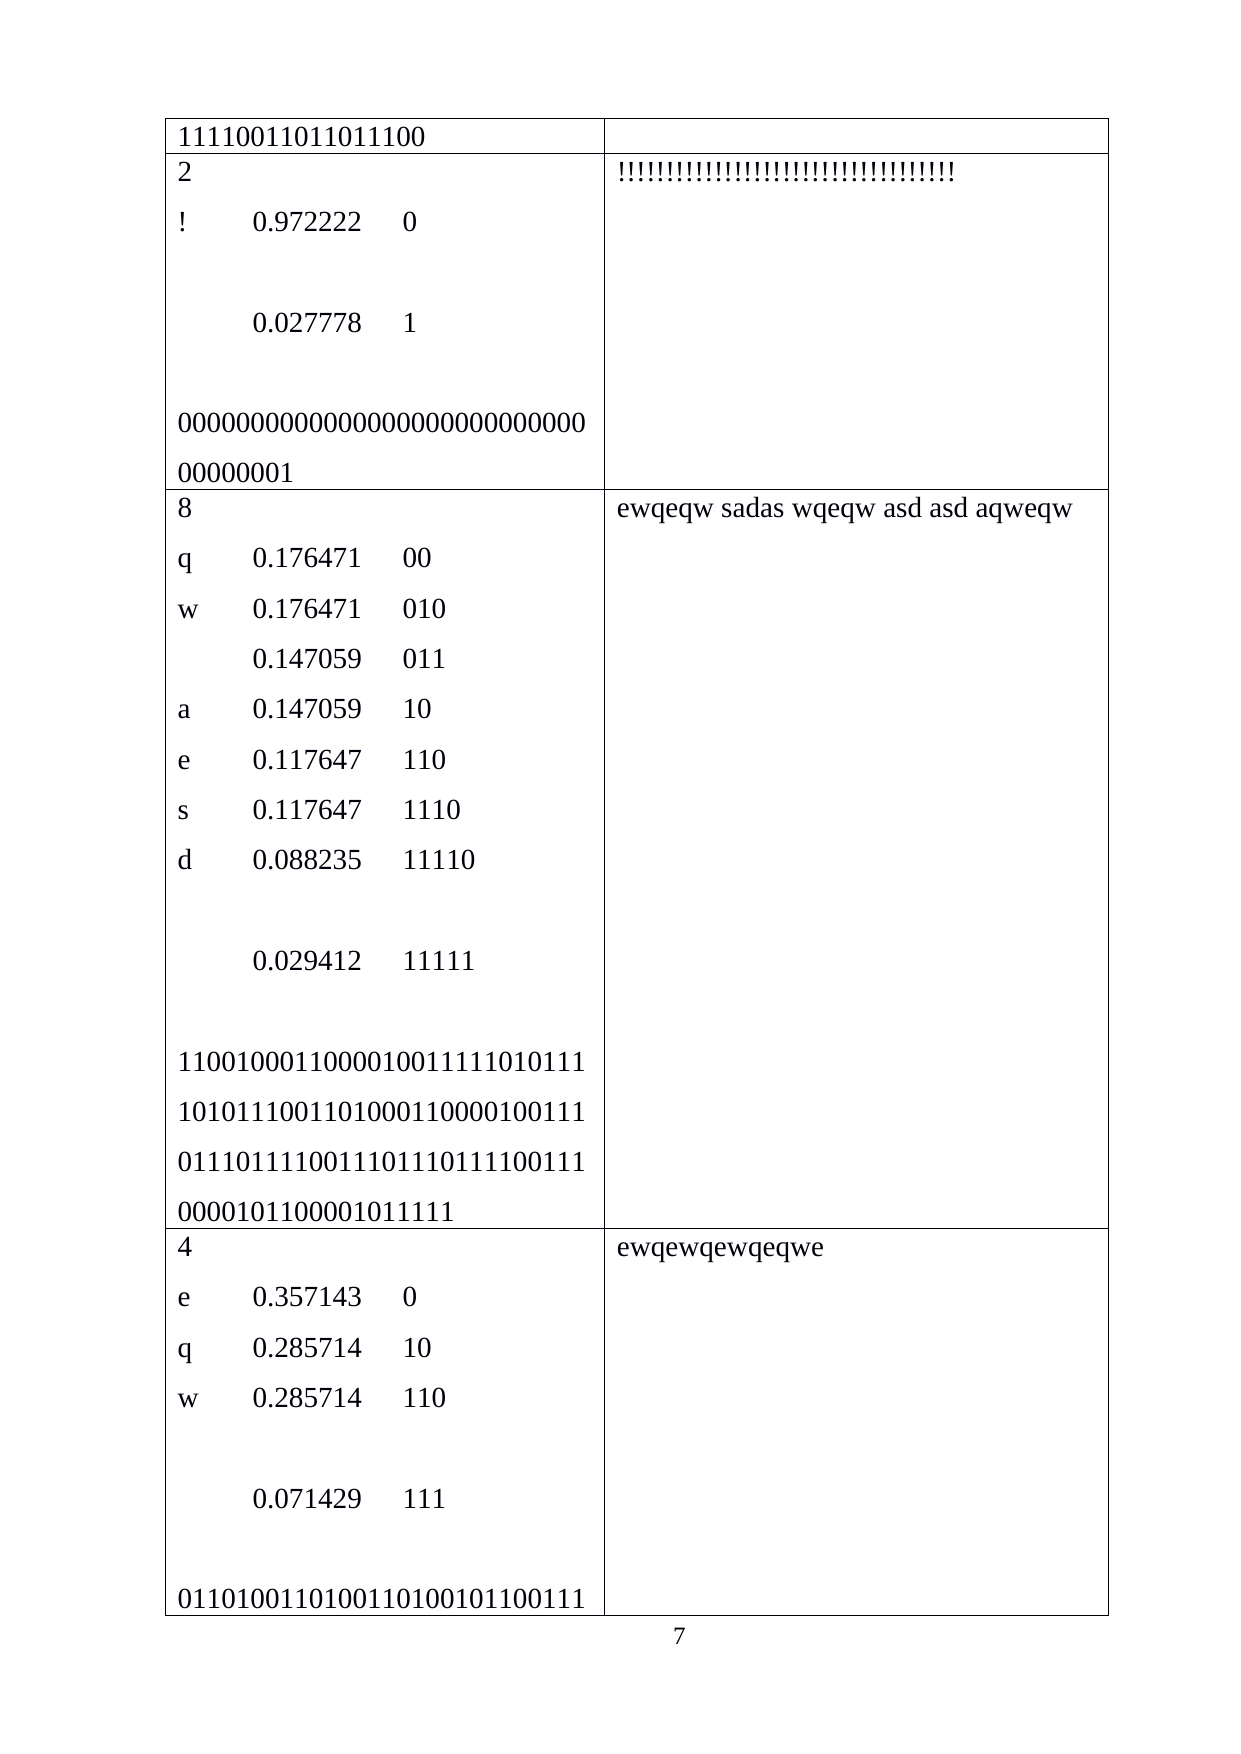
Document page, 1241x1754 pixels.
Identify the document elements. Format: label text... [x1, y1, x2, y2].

table_cell [605, 119, 1108, 153]
table_cell !!!!!!!!!!!!!!!!!!!!!!!!!!!!!!!!!!! [605, 154, 1108, 489]
table_cell ewqeqw sadas wqeqw asd asd aqweqw [605, 490, 1108, 1228]
table_cell 8 q 0.176471 00 w 0.176471 010 0.147059 011 a 0.147059 10 e 0.117647 110 s 0.117647 1110 d 0.088235 11110 0.029412 11111 1100100011000010011111010111101011100110100011000010011101110111100111011101111001110000101100001011111 [166, 490, 604, 1228]
table_cell 2 ! 0.972222 0 0.027778 1 000000000000000000000000000000000001 [166, 154, 604, 489]
table_cell ewqewqewqeqwe [605, 1229, 1108, 1615]
table_cell 11110011011011100 [166, 119, 604, 153]
table_cell 4 e 0.357143 0 q 0.285714 10 w 0.285714 110 0.071429 111 0110100110100110100101100111 [166, 1229, 604, 1615]
